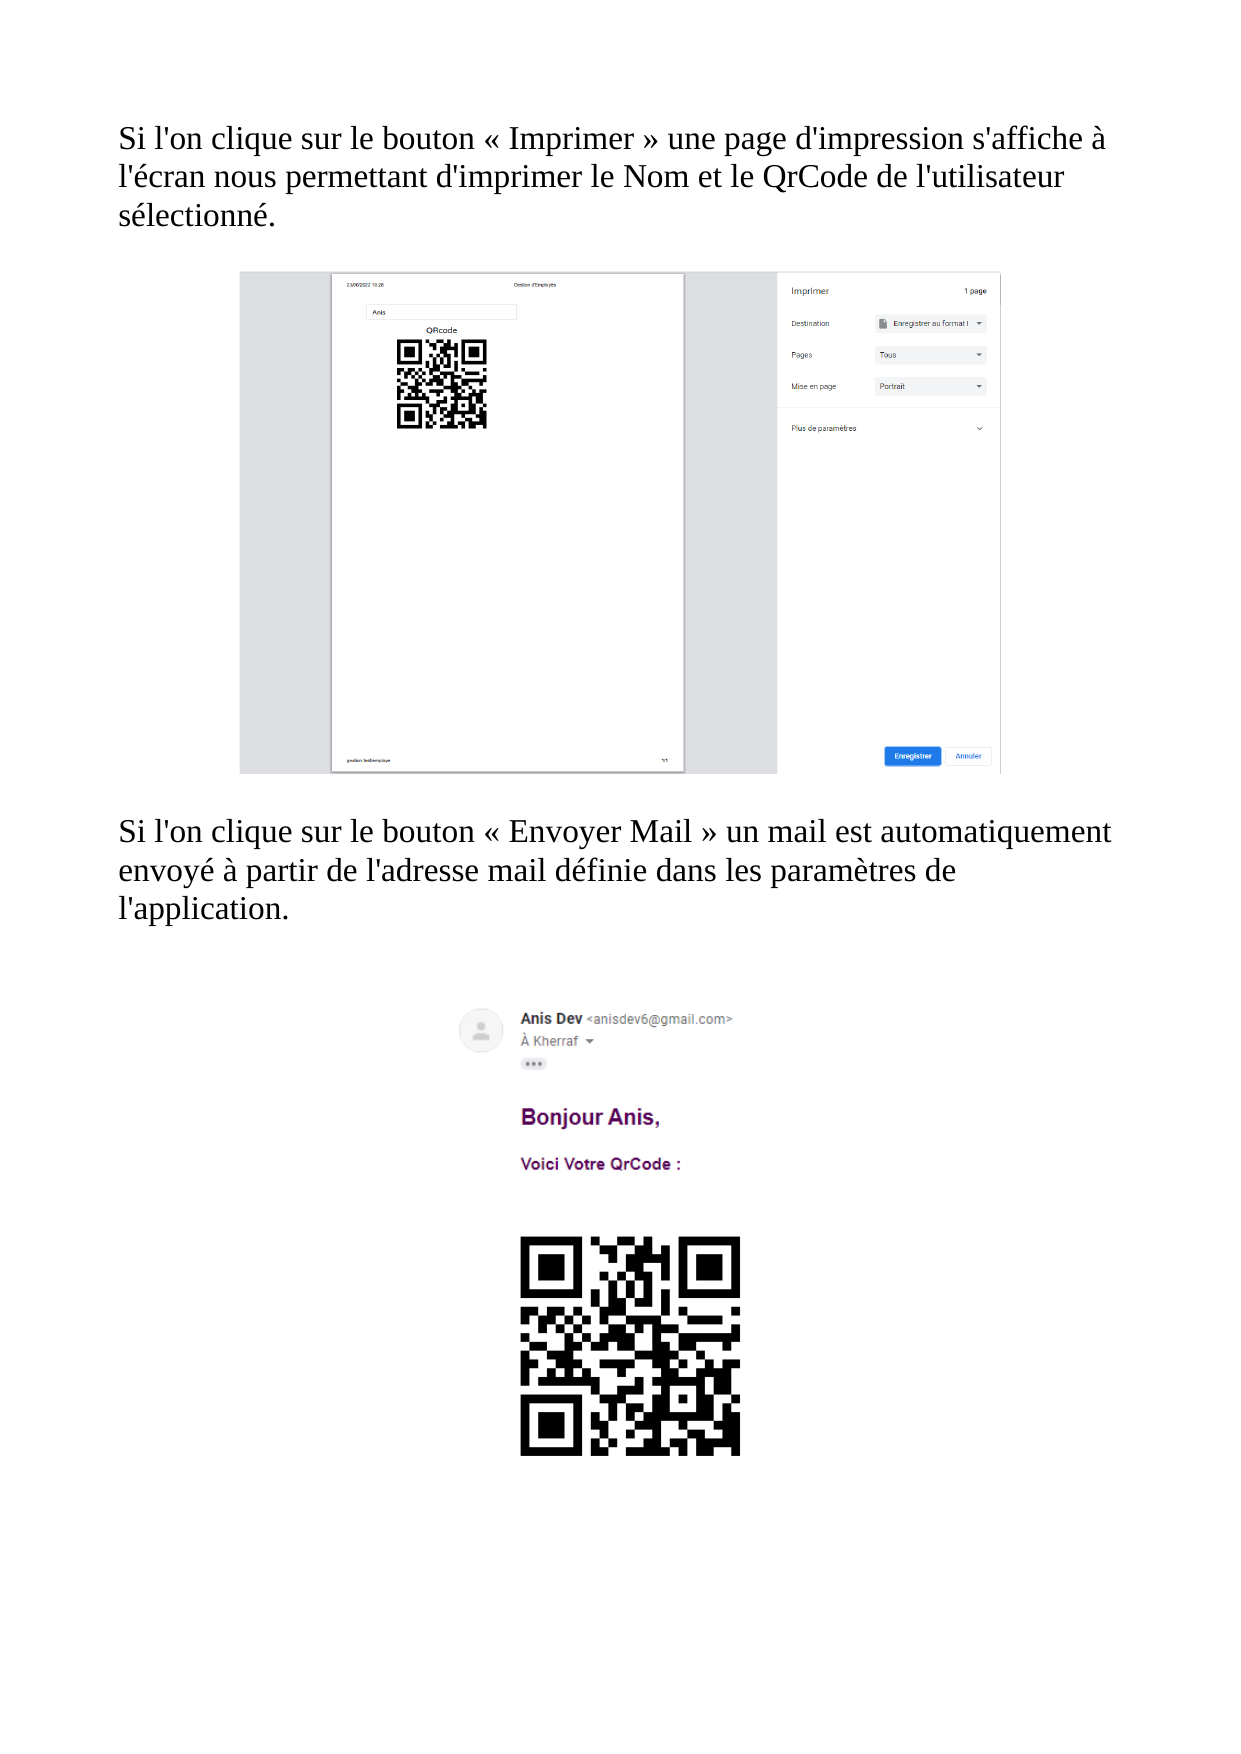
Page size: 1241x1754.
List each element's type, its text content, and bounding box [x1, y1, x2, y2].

text Si l'on clique sur le bouton « Envoyer Mail » un mail est automatiquement envoyé à partir de l'adresse mail définie dans les paramètres de l'application. [118, 812, 1122, 927]
picture [239, 271, 1001, 774]
picture [445, 992, 795, 1490]
text Si l'on clique sur le bouton « Imprimer » une page d'impression s'affiche à l'écran nous permettant d'imprimer le Nom et le QrCode de l'utilisateur sélectionné. [118, 118, 1122, 233]
